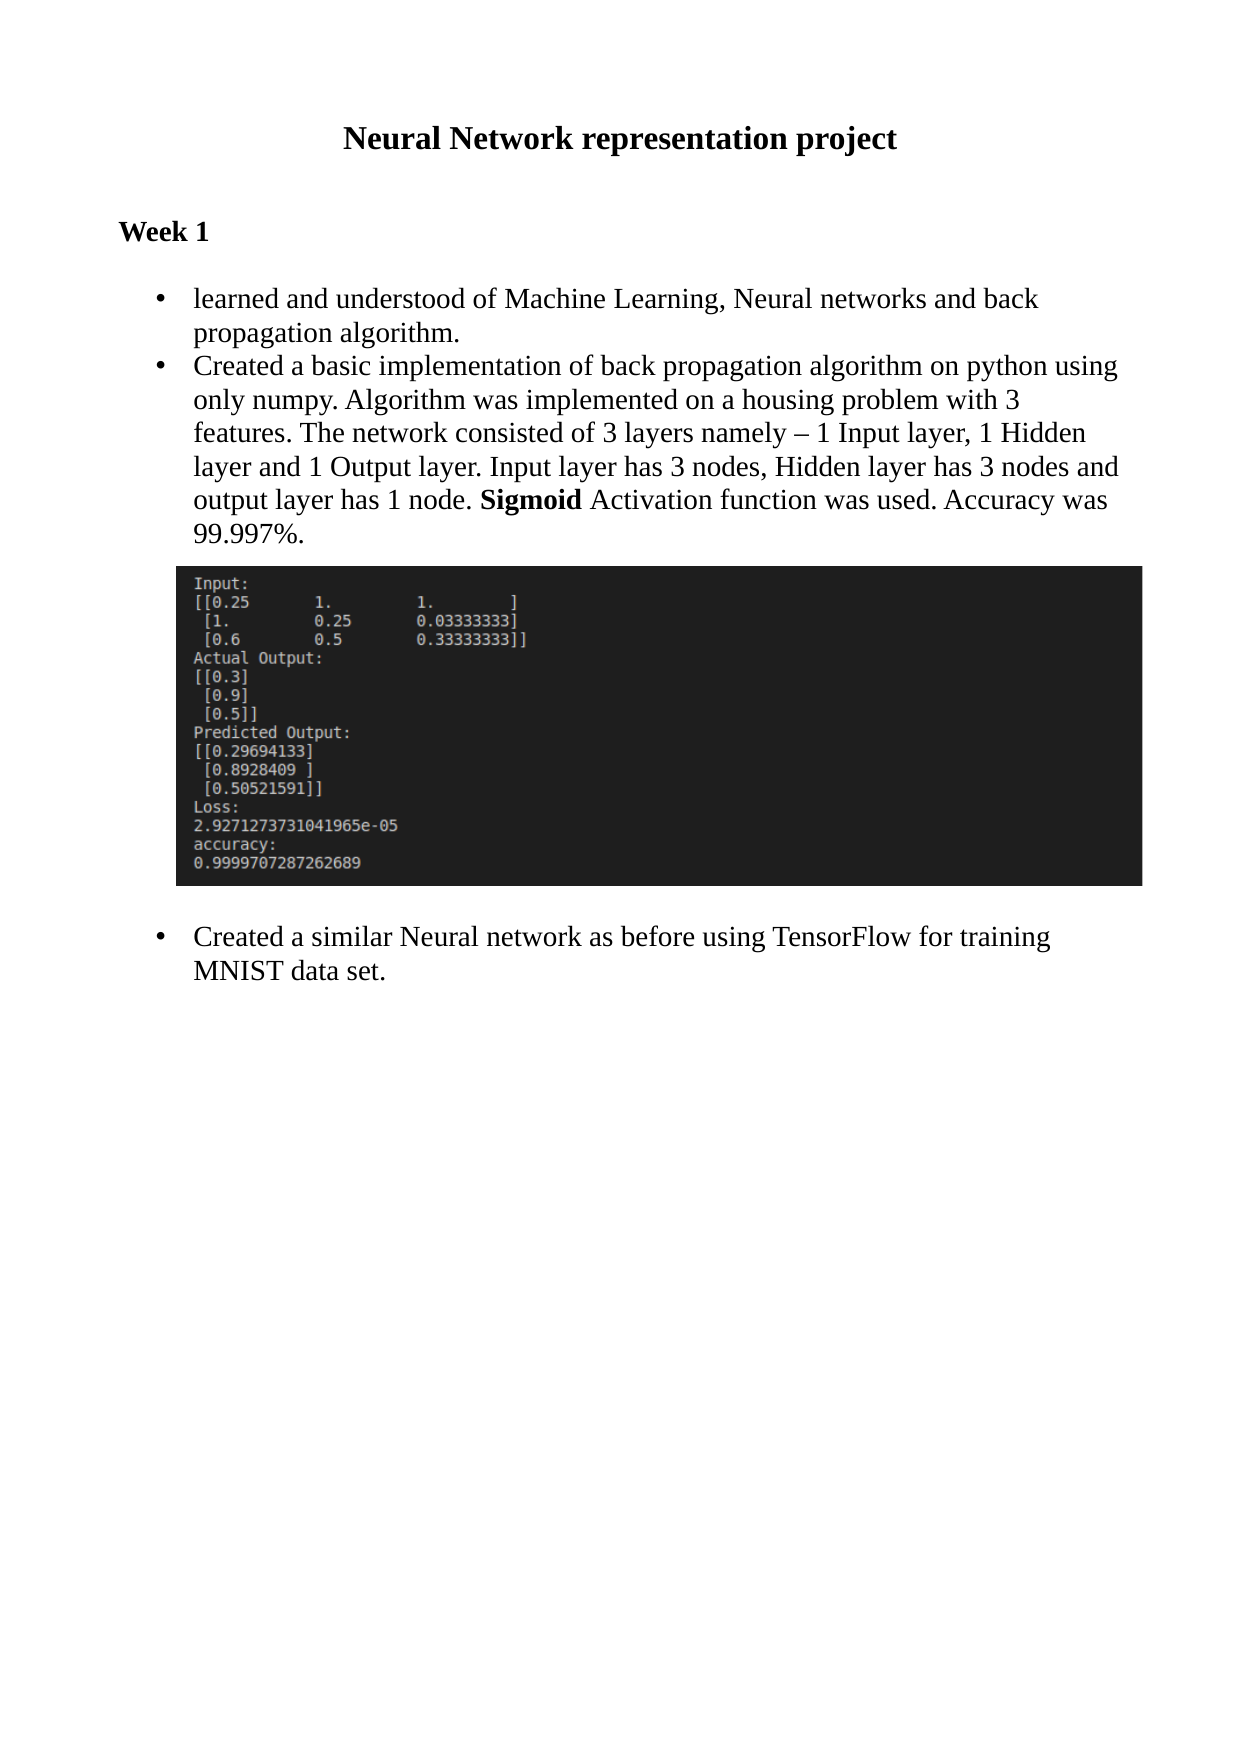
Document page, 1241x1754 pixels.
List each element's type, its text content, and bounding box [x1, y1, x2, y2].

picture [176, 566, 1143, 886]
list Created a basic implementation of back propagation algorithm on python using only numpy. Algorithm was implemented on a housing problem with 3 features. The network consisted of 3 layers namely – 1 Input layer, 1 Hidden layer and 1 Output layer. Input layer has 3 nodes, Hidden layer has 3 nodes and output layer has 1 node. Sigmoid Activation function was used. Accuracy was 99.997%. [156, 348, 1122, 549]
list learned and understood of Machine Learning, Neural networks and back propagation algorithm. [156, 281, 1122, 348]
text Neural Network representation project [118, 118, 1122, 156]
text Week 1 [118, 214, 1122, 247]
list Created a similar Neural network as before using TensorFlow for training MNIST data set. [156, 919, 1122, 986]
